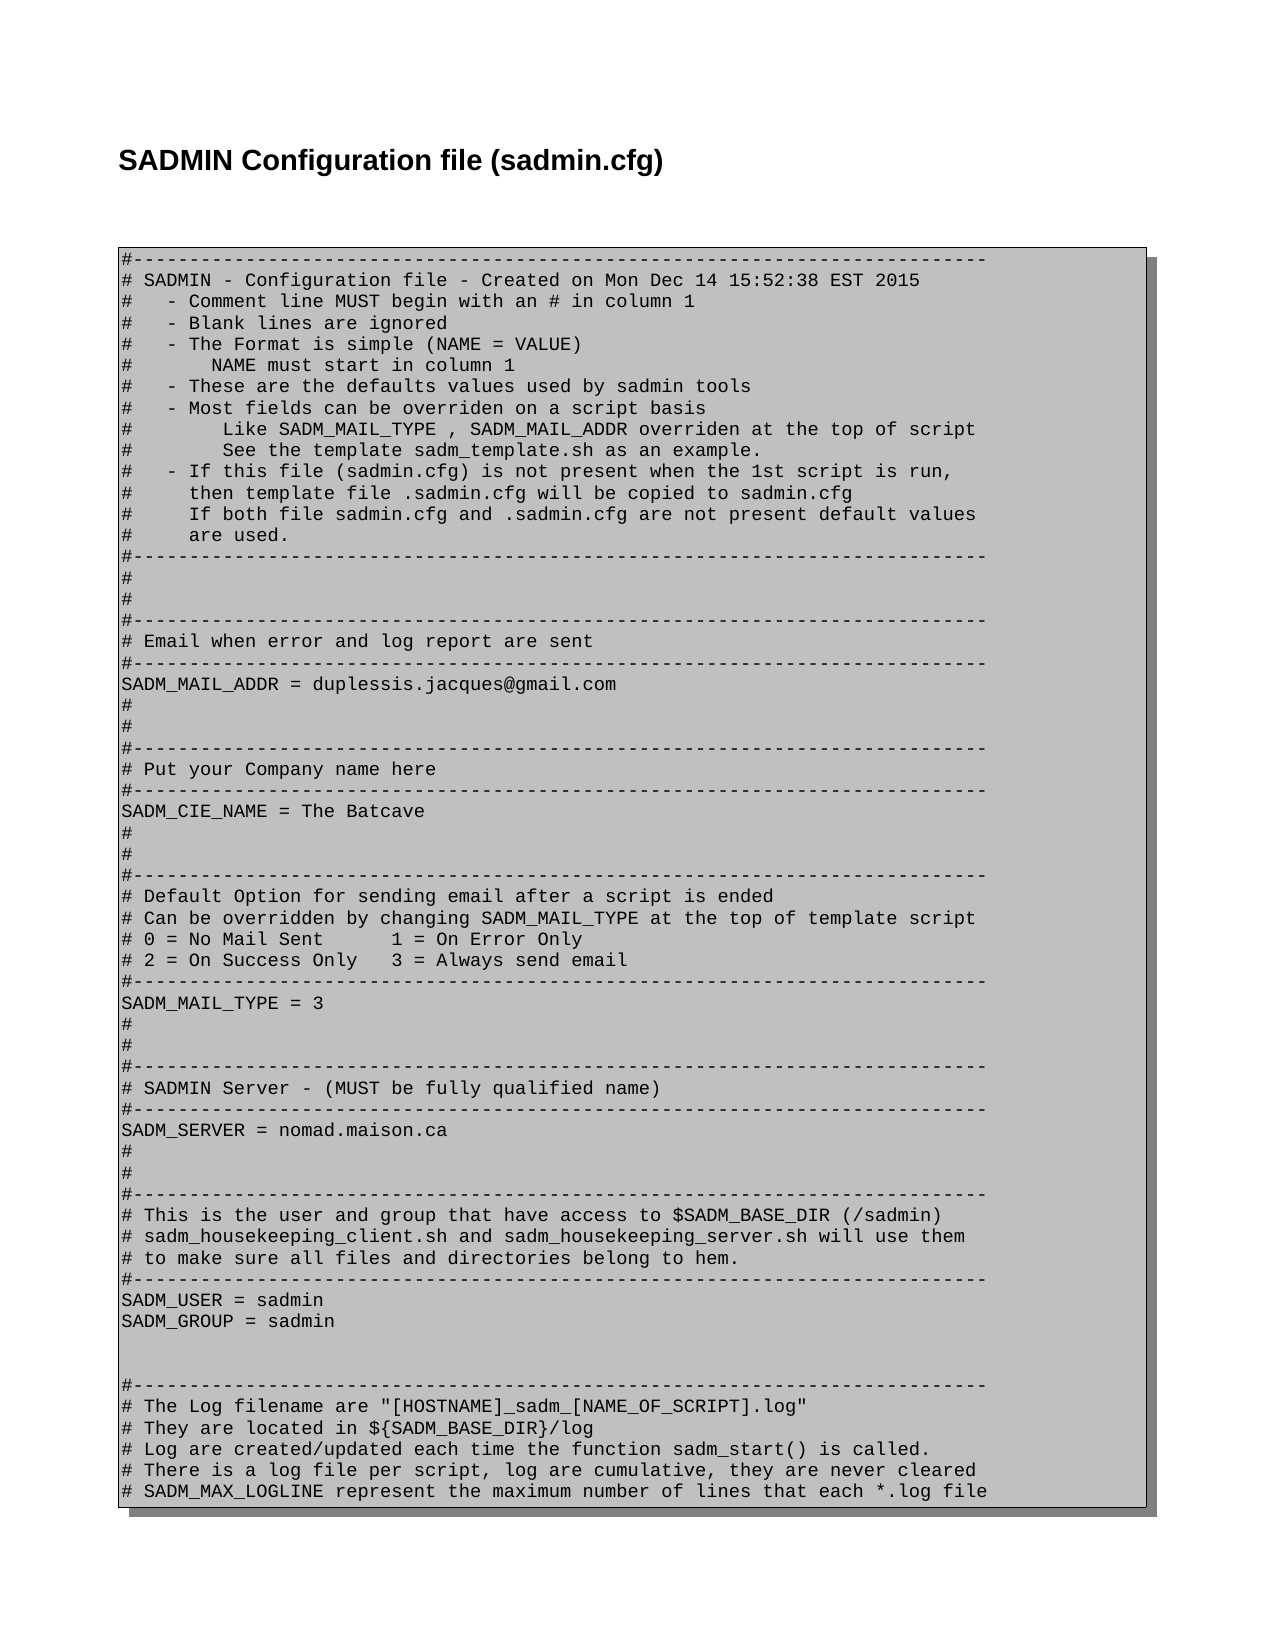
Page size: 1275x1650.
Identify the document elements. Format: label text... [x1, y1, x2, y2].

text # They are located in ${SADM_BASE_DIR}/log [119, 1415, 1146, 1437]
text SADM_MAIL_ADDR = duplessis.jacques@gmail.com [119, 672, 1146, 693]
text # Put your Company name here [119, 757, 1146, 778]
text # - Most fields can be overriden on a script basis [119, 395, 1146, 417]
text # See the template sadm_template.sh as an example. [119, 438, 1146, 459]
text #---------------------------------------------------------------------------- [119, 1373, 1146, 1394]
text #---------------------------------------------------------------------------- [119, 1267, 1146, 1288]
text # [119, 820, 1146, 842]
text # SADMIN Server - (MUST be fully qualified name) [119, 1075, 1146, 1097]
text # 0 = No Mail Sent 1 = On Error Only [119, 927, 1146, 948]
text #---------------------------------------------------------------------------- [119, 735, 1146, 757]
text # [119, 693, 1146, 714]
text SADM_CIE_NAME = The Batcave [119, 799, 1146, 820]
text #---------------------------------------------------------------------------- [119, 863, 1146, 884]
text # [119, 565, 1146, 587]
text # - If this file (sadmin.cfg) is not present when the 1st script is run, [119, 459, 1146, 480]
text SADM_USER = sadmin [119, 1288, 1146, 1309]
text # NAME must start in column 1 [119, 353, 1146, 374]
text # [119, 1139, 1146, 1160]
text #---------------------------------------------------------------------------- [119, 544, 1146, 565]
text # to make sure all files and directories belong to hem. [119, 1245, 1146, 1267]
text # [119, 842, 1146, 863]
subtitle SADMIN Configuration file (sadmin.cfg) [118, 143, 1157, 177]
text # There is a log file per script, log are cumulative, they are never cleared [119, 1458, 1146, 1479]
text # SADM_MAX_LOGLINE represent the maximum number of lines that each *.log file [119, 1479, 1146, 1507]
text # 2 = On Success Only 3 = Always send email [119, 948, 1146, 969]
text # sadm_housekeeping_client.sh and sadm_housekeeping_server.sh will use them [119, 1224, 1146, 1245]
text #---------------------------------------------------------------------------- [119, 778, 1146, 799]
text #---------------------------------------------------------------------------- [119, 1054, 1146, 1075]
text # [119, 1012, 1146, 1033]
text #---------------------------------------------------------------------------- [119, 1182, 1146, 1203]
text SADM_SERVER = nomad.maison.ca [119, 1118, 1146, 1139]
text # [119, 714, 1146, 735]
text SADM_GROUP = sadmin [119, 1309, 1146, 1330]
text # - Comment line MUST begin with an # in column 1 [119, 289, 1146, 310]
text # Like SADM_MAIL_TYPE , SADM_MAIL_ADDR overriden at the top of script [119, 417, 1146, 438]
text SADM_MAIL_TYPE = 3 [119, 990, 1146, 1012]
text # [119, 1160, 1146, 1182]
text #---------------------------------------------------------------------------- [119, 248, 1146, 268]
text # If both file sadmin.cfg and .sadmin.cfg are not present default values [119, 502, 1146, 523]
text # [119, 1033, 1146, 1054]
text #---------------------------------------------------------------------------- [119, 650, 1146, 672]
text # The Log filename are "[HOSTNAME]_sadm_[NAME_OF_SCRIPT].log" [119, 1394, 1146, 1415]
text #---------------------------------------------------------------------------- [119, 1097, 1146, 1118]
text # [119, 587, 1146, 608]
text # Email when error and log report are sent [119, 629, 1146, 650]
text # - The Format is simple (NAME = VALUE) [119, 332, 1146, 353]
text #---------------------------------------------------------------------------- [119, 608, 1146, 629]
text # - These are the defaults values used by sadmin tools [119, 374, 1146, 395]
text # Can be overridden by changing SADM_MAIL_TYPE at the top of template script [119, 905, 1146, 927]
text #---------------------------------------------------------------------------- [119, 969, 1146, 990]
text # then template file .sadmin.cfg will be copied to sadmin.cfg [119, 480, 1146, 502]
text # SADMIN - Configuration file - Created on Mon Dec 14 15:52:38 EST 2015 [119, 268, 1146, 289]
text # Log are created/updated each time the function sadm_start() is called. [119, 1437, 1146, 1458]
text # This is the user and group that have access to $SADM_BASE_DIR (/sadmin) [119, 1203, 1146, 1224]
text # are used. [119, 523, 1146, 544]
text # - Blank lines are ignored [119, 310, 1146, 332]
text # Default Option for sending email after a script is ended [119, 884, 1146, 905]
